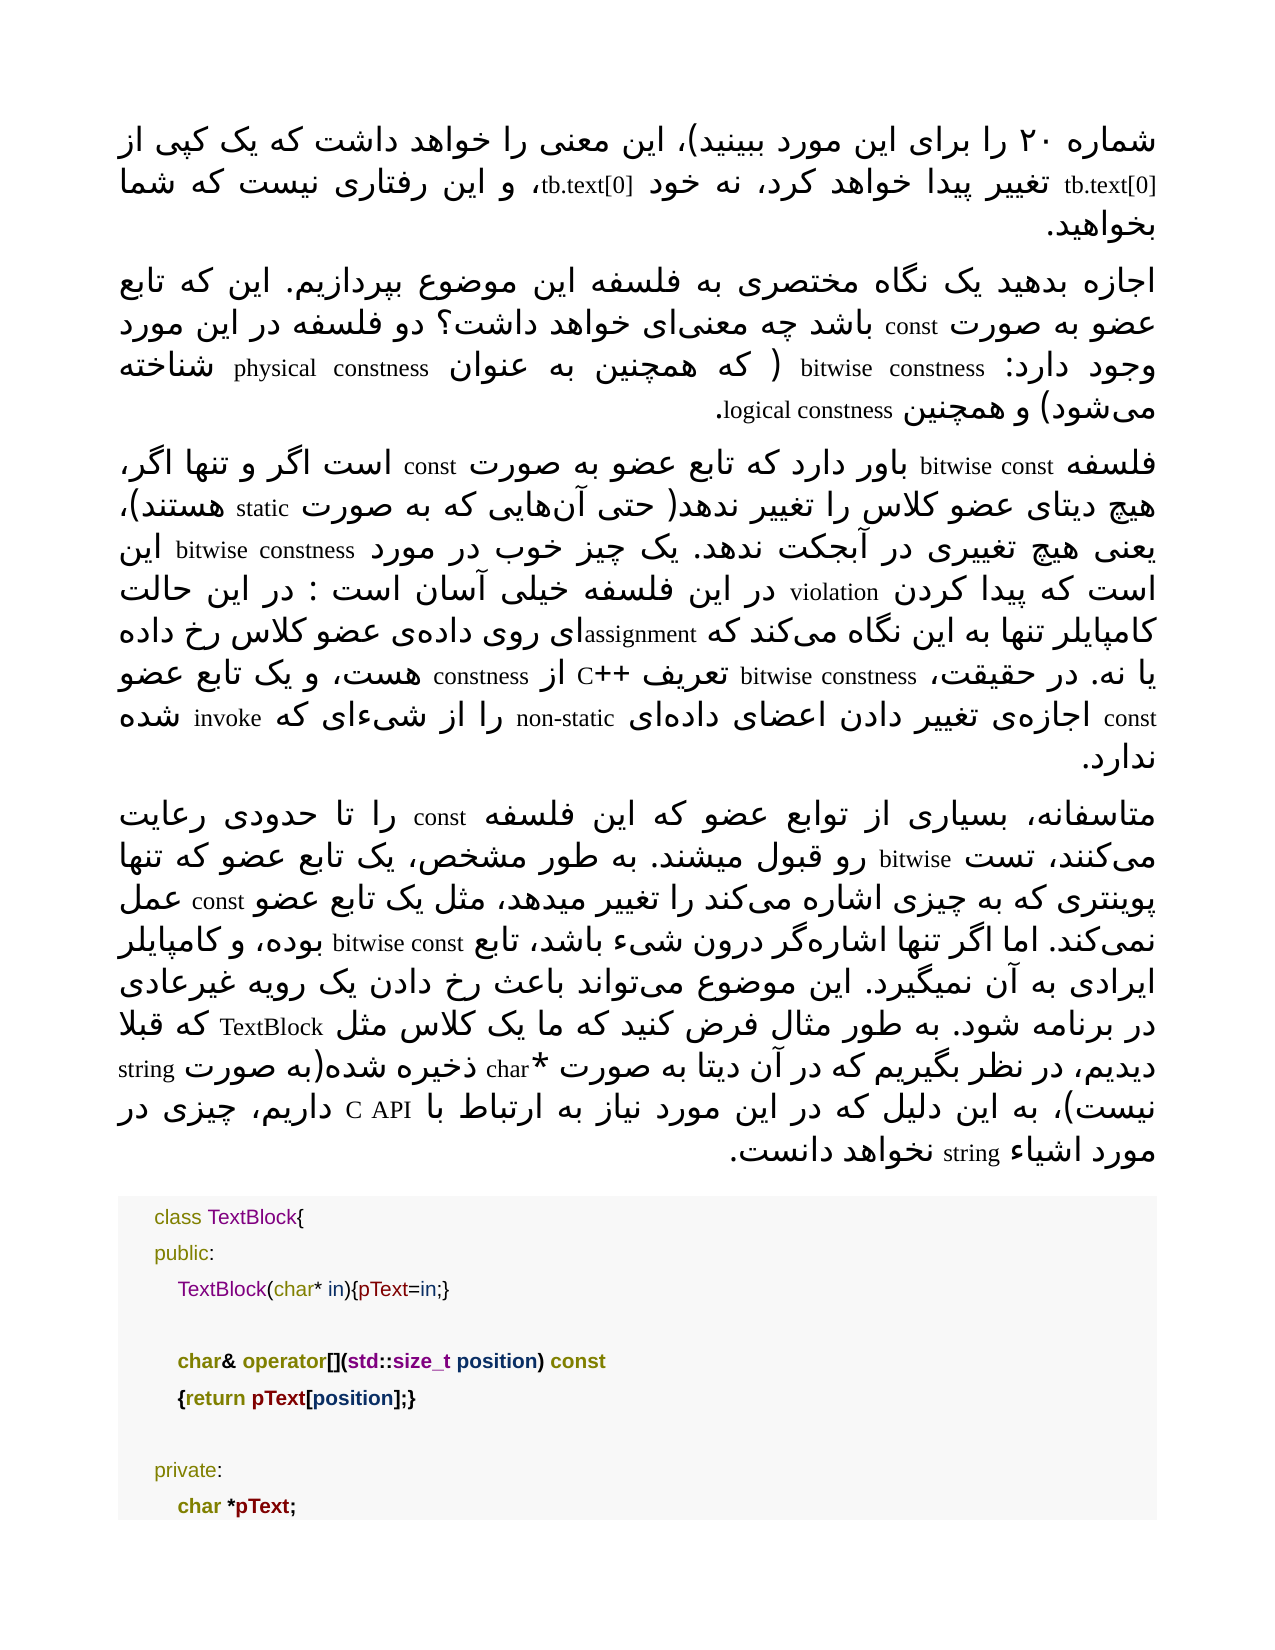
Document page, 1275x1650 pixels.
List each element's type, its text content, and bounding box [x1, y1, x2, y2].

text class TextBlock{ [118, 1196, 1157, 1232]
text {return pText[position];} [118, 1376, 1157, 1412]
text متاسفانه، بسیاری از توابع عضو که این فلسفه const را تا حدودی رعایت می‌کنند، تست bitwise رو قبول میشند. به طور مشخص، یک تابع عضو که تنها پوینتری که به چیزی اشاره می‌کند را تغییر میدهد، مثل یک تابع عضو const عمل نمی‌کند. اما اگر تنها اشاره‌گر درون شیء باشد، تابع bitwise const بوده، و کامپایلر ایرادی به آن نمیگیرد. این موضوع می‌تواند باعث رخ دادن یک رویه غیرعادی در برنامه شود. به طور مثال فرض کنید که ما یک کلاس مثل TextBlock که قبلا دیدیم، در نظر بگیریم که در آن دیتا به صورت *char ذخیره شده(به صورت string نیست)، به این دلیل که در این مورد نیاز به ارتباط با C API داریم، چیزی در مورد اشیاء string نخواهد دانست. [118, 792, 1157, 1169]
text public: [118, 1232, 1157, 1268]
text اجازه بدهید یک نگاه مختصری به فلسفه این موضوع بپردازیم. این که تابع عضو به صورت const باشد چه معنی‌ای خواهد داشت؟ دو فلسفه در این مورد وجود دارد: bitwise constness ( که همچنین به عنوان physical constness شناخته می‌شود) و همچنین logical constness. [118, 259, 1157, 427]
text char& operator[](std::size_t position) const [118, 1340, 1157, 1376]
text char *pText; [118, 1484, 1157, 1520]
text TextBlock(char* in){pText=in;} [118, 1268, 1157, 1304]
text این به این دلیل است که نمی‌توان مقدار برگردان شده از یک تابع را در صورتی که type به صورت built-in باشد را تغییر داد. حتی اگر انجام چنین کاری انجام شدنی بود، این حقیقت که ++C اشیاء را by value برگردان می‌کند( آیتم شماره ۲۰ را برای این مورد ببینید)، این معنی را خواهد داشت که یک کپی از tb.text[0] تغییر پیدا خواهد کرد، نه خود tb.text[0]، و این رفتاری نیست که شما بخواهید. [118, 118, 1157, 244]
text فلسفه bitwise const باور دارد که تابع عضو به صورت const است اگر و تنها اگر، هیچ دیتای عضو کلاس را تغییر ندهد( حتی آن‌هایی که به صورت static هستند)، یعنی هیچ تغییری در آبجکت ندهد. یک چیز خوب در مورد bitwise constness این است که پیدا کردن violation در این فلسفه خیلی آسان است : در این حالت کامپایلر تنها به این نگاه می‌کند که assignment‌ای روی داده‌ی عضو کلاس رخ داده یا نه. در حقیقت، bitwise constness تعریف ++C از constness هست، و یک تابع عضو const اجازه‌ی تغییر دادن اعضای داده‌ای non-static را از شیء‌ای که invoke شده ندارد. [118, 441, 1157, 777]
text private: [118, 1448, 1157, 1484]
